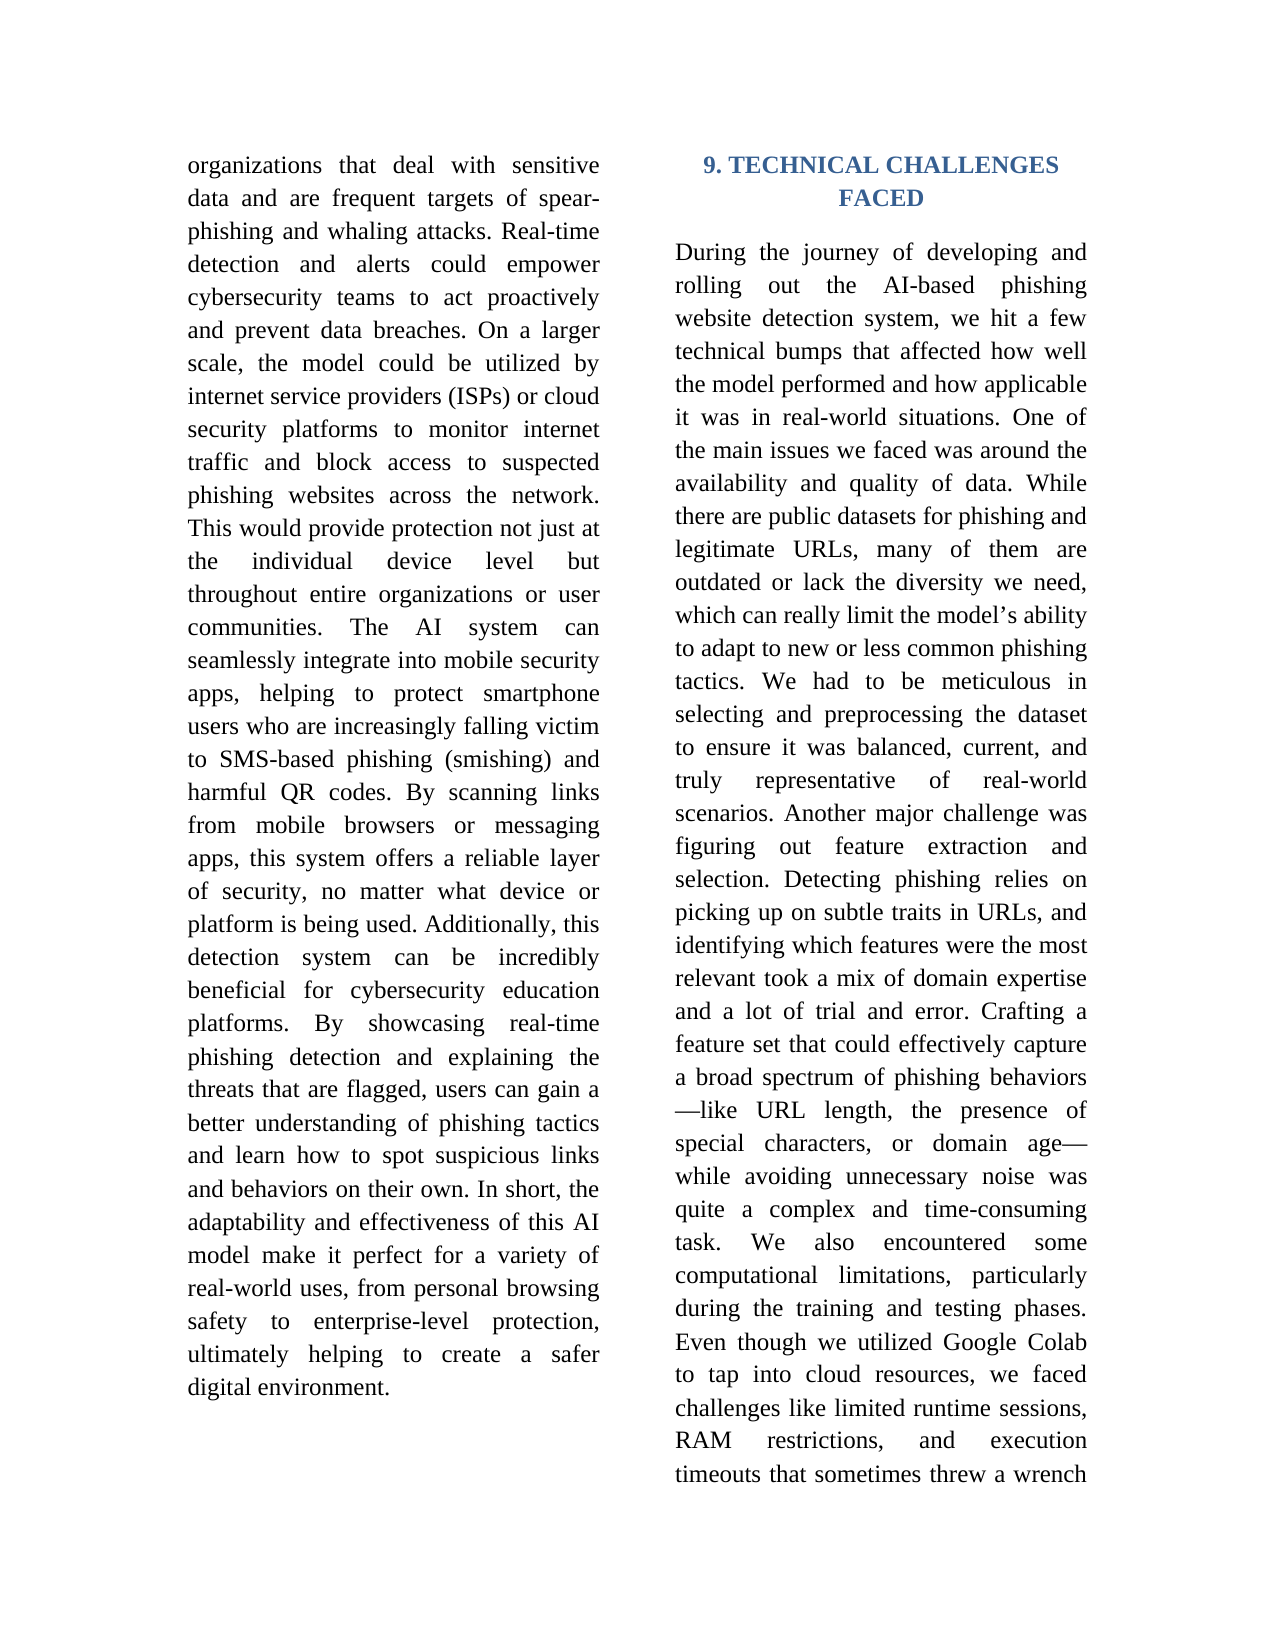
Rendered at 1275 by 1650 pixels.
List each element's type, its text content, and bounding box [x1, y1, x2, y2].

text During the journey of developing and rolling out the AI-based phishing website detection system, we hit a few technical bumps that affected how well the model performed and how applicable it was in real-world situations. One of the main issues we faced was around the availability and quality of data. While there are public datasets for phishing and legitimate URLs, many of them are outdated or lack the diversity we need, which can really limit the model’s ability to adapt to new or less common phishing tactics. We had to be meticulous in selecting and preprocessing the dataset to ensure it was balanced, current, and truly representative of real-world scenarios. Another major challenge was figuring out feature extraction and selection. Detecting phishing relies on picking up on subtle traits in URLs, and identifying which features were the most relevant took a mix of domain expertise and a lot of trial and error. Crafting a feature set that could effectively capture a broad spectrum of phishing behaviors—like URL length, the presence of special characters, or domain age—while avoiding unnecessary noise was quite a complex and time-consuming task. We also encountered some computational limitations, particularly during the training and testing phases. Even though we utilized Google Colab to tap into cloud resources, we faced challenges like limited runtime sessions, RAM restrictions, and execution timeouts that sometimes threw a wrench in our workflow, especially when working with large datasets or fine-tuning multiple models. To navigate these constraints, we had to implement efficient code management and batch processing strategies. The integration and testing of various machine learning algorithms brought its own set of challenges, especially when it came to consistency and evaluation. For instance, models like Random Forest and Support Vector Machine needed different preprocessing methods and parameter tuning approaches. To fairly compare their performance and pick the best model, we had to dive into extensive experimentation and statistical analysis. Another technical hurdle was dealing with false positives and false negatives. In the realm of cybersecurity, even a handful of false results can have serious repercussions—like blocking legitimate websites (false positives) or missing out on detecting phishing threats (false negatives). Striking a balance to minimize both types of errors meant going through multiple rounds of validation and fine-tuning. Finally, ensuring that the model could scale and perform in real-time was another challenge. While it did well in offline testing, rolling it out in real-world situations—like a browser extension or email filter—would need additional optimization to keep latency low and decision-making quick, all without sacrificing accuracy. These challenges, while tough, offered valuable insights into the real-world application of AI in cybersecurity and ultimately helped us refine the final system into a more robust and adaptable solution. [675, 150, 1087, 1499]
text 9. TECHNICAL CHALLENGES FACED [187, 1411, 600, 1472]
text The proposed AI-driven phishing detection system has a lot of promise for use in various real-world cybersecurity settings. One of the most effective ways to implement it is through browser extensions, where the model can work in real time to analyze URLs as users navigate the web. When someone clicks on a suspicious link, the extension can quickly assess the URL using the trained AI model and issue a warning if it’s flagged as phishing. This kind of smooth, real-time protection could significantly lower the chances of users becoming victims of phishing scams during their everyday online activities. Another key application is in email filtering systems. Phishing attacks often start with emails, where malicious links or attachments trick users into visiting fake websites. By incorporating the detection model into email clients or servers, incoming emails can be automatically scanned. Any email that contains potentially harmful links can be flagged, quarantined, or marked with warnings before it reaches the user, greatly boosting email security for organizations. The system can also be integrated into enterprise-level firewalls and network monitoring tools, enabling companies to spot phishing attempts within their internal networks. This is especially beneficial for large organizations that deal with sensitive data and are frequent targets of spear-phishing and whaling attacks. Real-time detection and alerts could empower cybersecurity teams to act proactively and prevent data breaches. On a larger scale, the model could be utilized by internet service providers (ISPs) or cloud security platforms to monitor internet traffic and block access to suspected phishing websites across the network. This would provide protection not just at the individual device level but throughout entire organizations or user communities. The AI system can seamlessly integrate into mobile security apps, helping to protect smartphone users who are increasingly falling victim to SMS-based phishing (smishing) and harmful QR codes. By scanning links from mobile browsers or messaging apps, this system offers a reliable layer of security, no matter what device or platform is being used. Additionally, this detection system can be incredibly beneficial for cybersecurity education platforms. By showcasing real-time phishing detection and explaining the threats that are flagged, users can gain a better understanding of phishing tactics and learn how to spot suspicious links and behaviors on their own. In short, the adaptability and effectiveness of this AI model make it perfect for a variety of real-world uses, from personal browsing safety to enterprise-level protection, ultimately helping to create a safer digital environment. [187, 150, 600, 1334]
